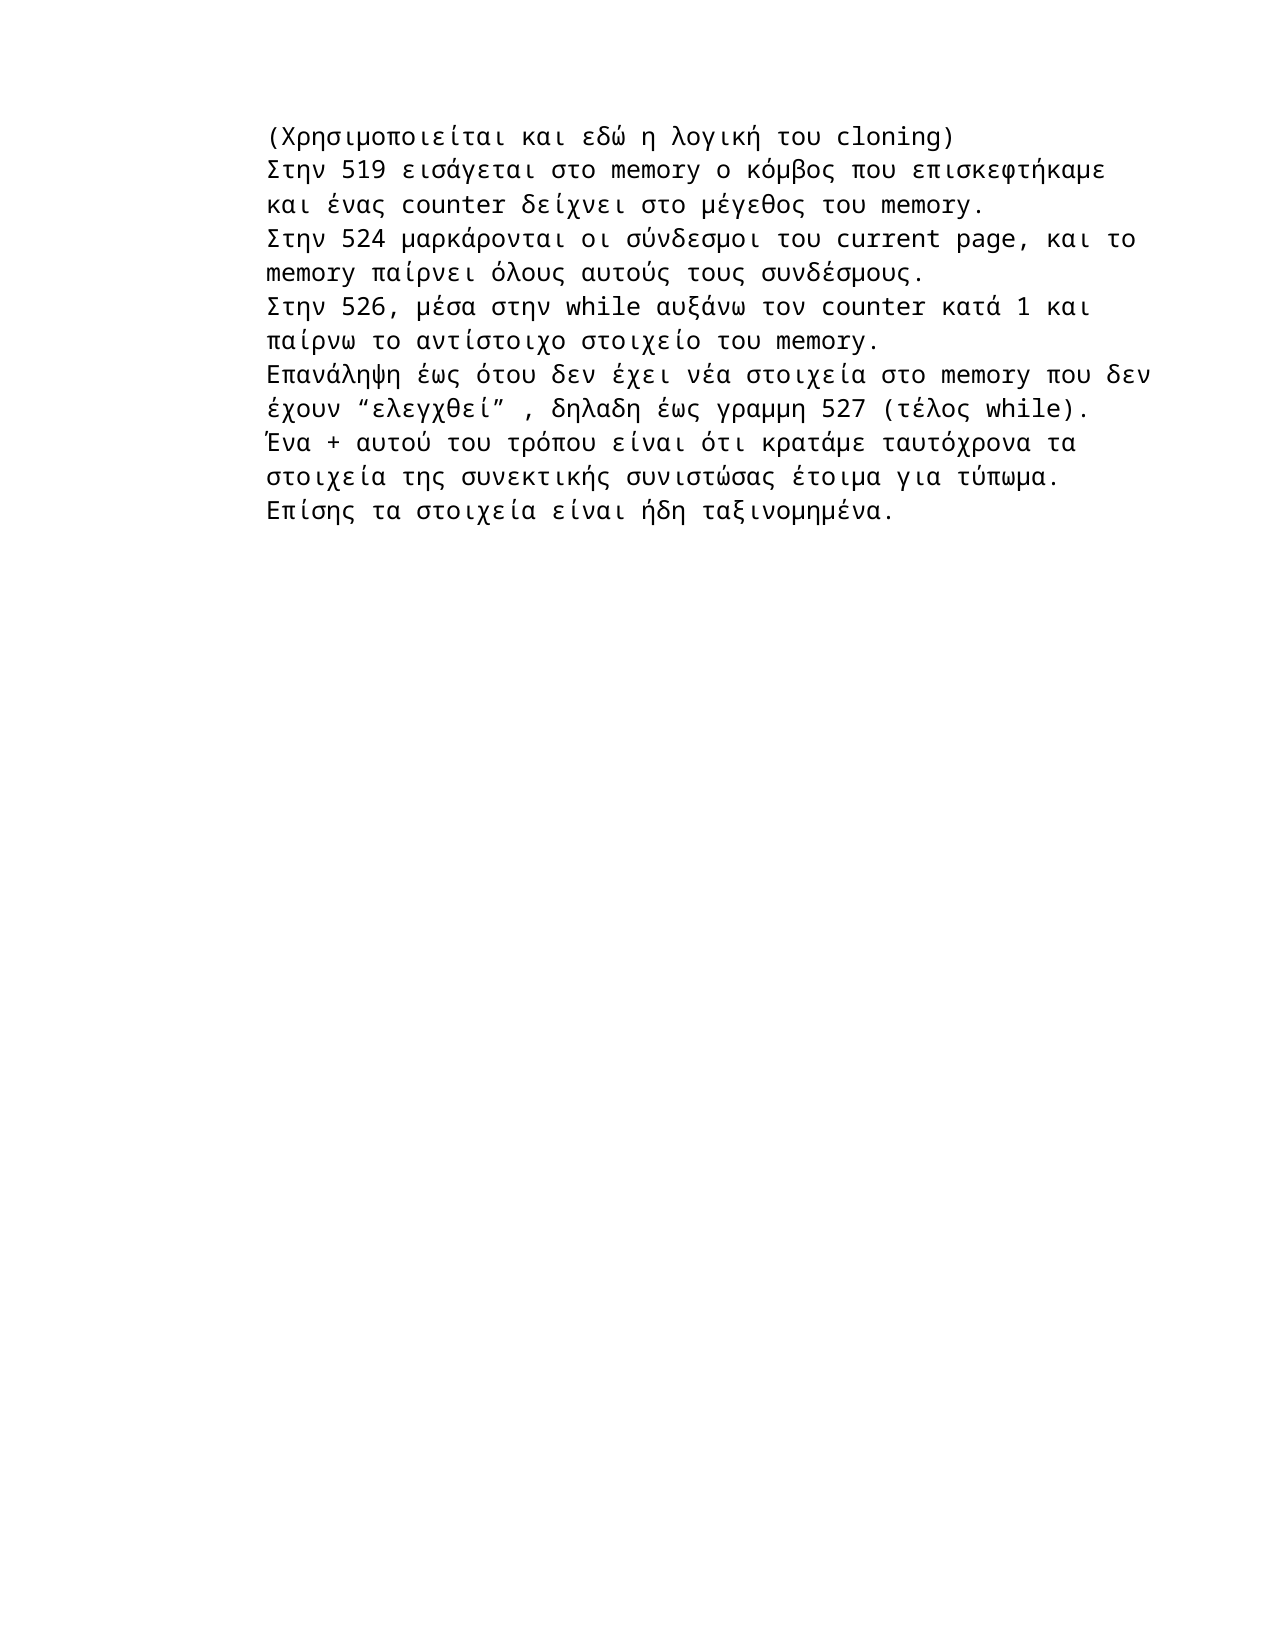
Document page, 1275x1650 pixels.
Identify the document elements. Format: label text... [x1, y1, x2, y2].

text Στην 526, μέσα στην while αυξάνω τον counter κατά 1 και παίρνω το αντίστοιχο στοιχείο του memory. [118, 288, 1157, 357]
text Στην 519 εισάγεται στο memory o κόμβος που επισκεφτήκαμε [118, 152, 1157, 186]
text memory παίρνει όλους αυτούς τους συνδέσμους. [118, 254, 1157, 288]
text έχουν “ελεγχθεί” , δηλαδη έως γραμμη 527 (τέλος while). [118, 391, 1157, 425]
text Στην 524 μαρκάρονται οι σύνδεσμοι του current page, και το [118, 220, 1157, 254]
text Επίσης τα στοιχεία είναι ήδη ταξινομημένα. [118, 493, 1157, 527]
text και ένας counter δείχνει στο μέγεθος του memory. [118, 186, 1157, 220]
text Επανάληψη έως ότου δεν έχει νέα στοιχεία στο memory που δεν [118, 357, 1157, 391]
text (Χρησιμοποιείται και εδώ η λογική του cloning) [118, 118, 1157, 152]
text Ένα + αυτού του τρόπου είναι ότι κρατάμε ταυτόχρονα τα στοιχεία της συνεκτικής συνιστώσας έτοιμα για τύπωμα. [118, 425, 1157, 493]
